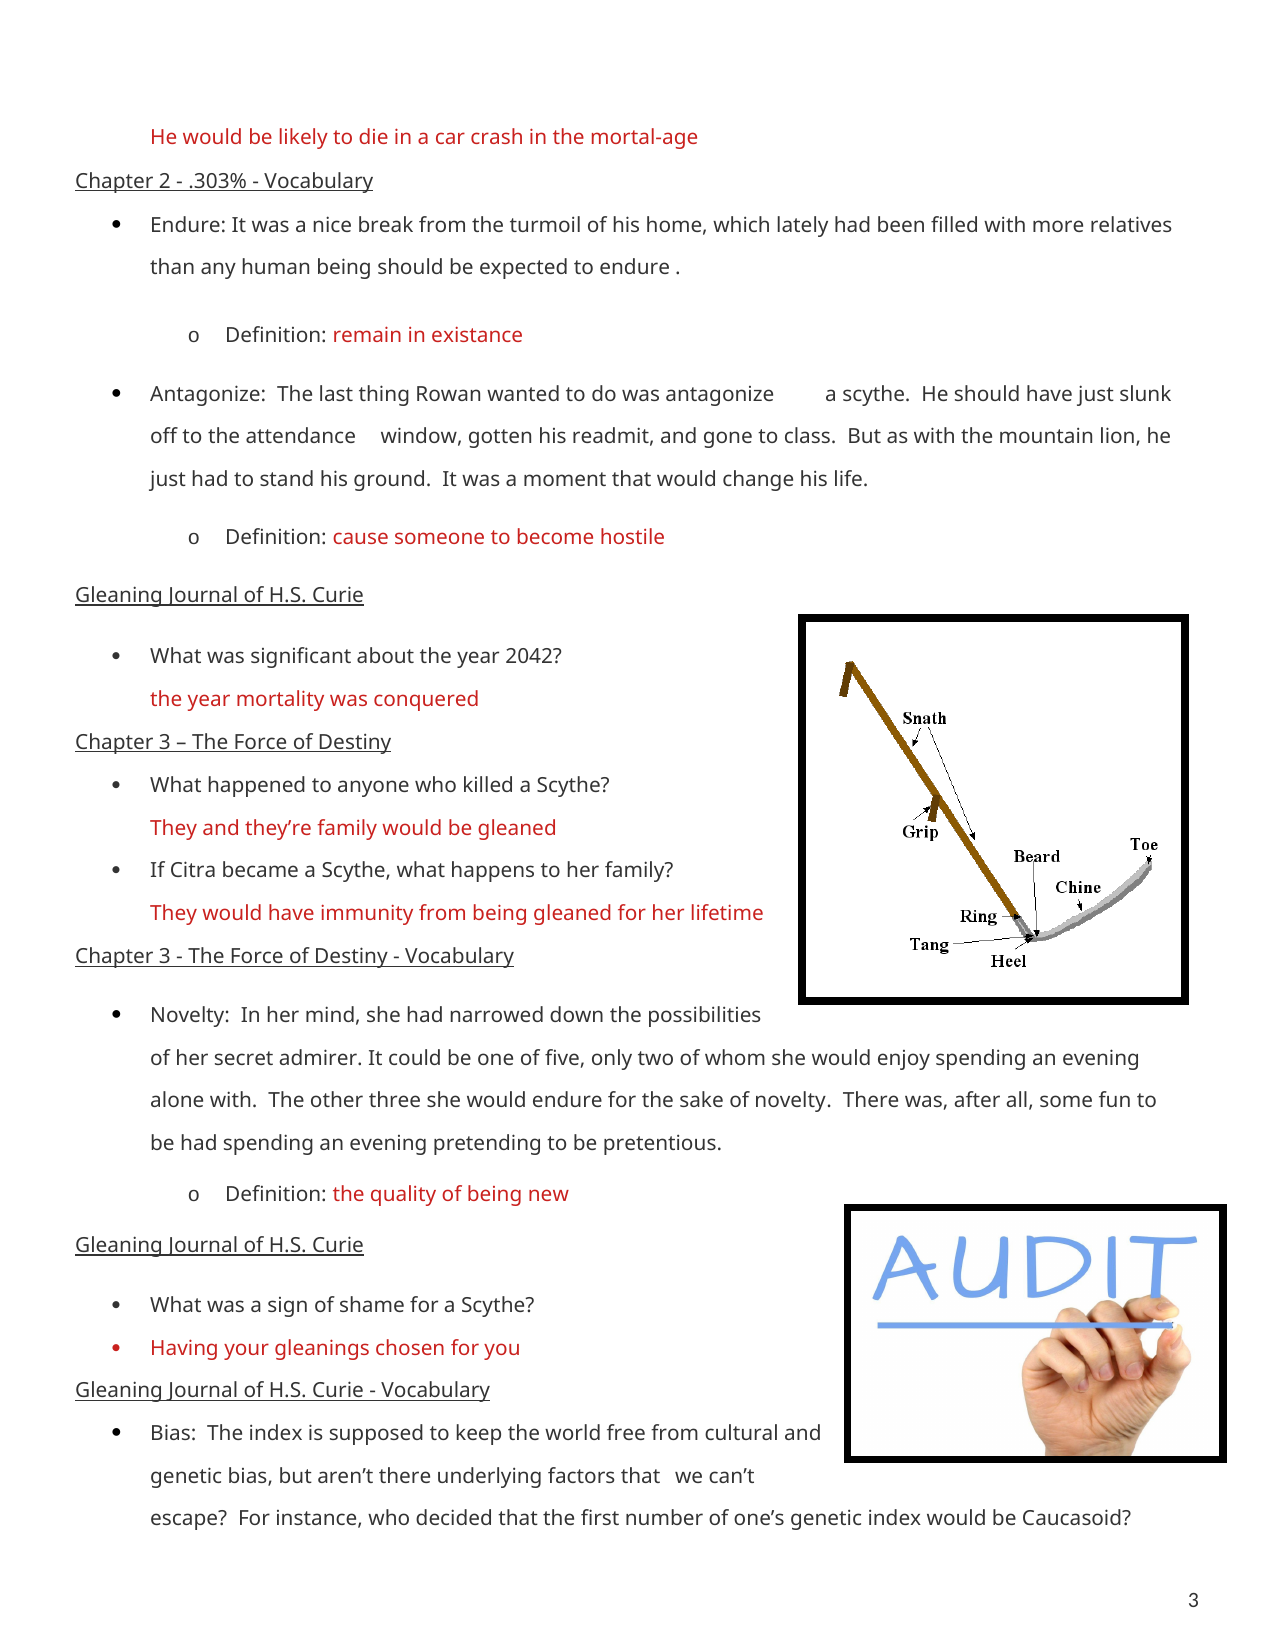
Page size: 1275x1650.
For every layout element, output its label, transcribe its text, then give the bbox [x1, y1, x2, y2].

text Gleaning Journal of H.S. Curie [75, 1230, 844, 1258]
list If Citra became a Scythe, what happens to her family? [112, 856, 798, 884]
text Gleaning Journal of H.S. Curie - Vocabulary [75, 1376, 844, 1404]
list Endure: It was a nice break from the turmoil of his home, which lately had been filled with more relatives than any human being should be expected to endure​ . ​ [112, 210, 1199, 281]
list Bias: The index is supposed to keep the world free from cultural and genetic bias​, but aren’t there underlying factors that​ we can’t escape? For instance, who decided that the first number of one’s genetic index would be Caucasoid? [112, 1418, 1199, 1532]
list They and they’re family would be gleaned [112, 813, 798, 841]
list What happened to anyone who killed a Scythe? [112, 770, 798, 798]
picture [851, 1211, 1219, 1456]
list Definition: the quality of being new [187, 1179, 1186, 1207]
list the year mortality was conquered [112, 684, 798, 712]
list Antagonize: The last thing Rowan wanted to do was antagonize ​ a scythe. He should have just slunk off to the attendance​ window, gotten his readmit, and gone to class. But as with the mountain lion, he just had to stand his ground. It was a moment that would change his life. [112, 379, 1199, 492]
text Chapter 3 – The Force of Destiny [75, 727, 798, 755]
list He would be likely to die in a car crash in the mortal-age [112, 122, 1199, 150]
picture [806, 622, 1182, 998]
list What was significant about the year 2042? [112, 641, 798, 669]
list Novelty: In her mind, she had narrowed down the possibilities of her secret admirer. It could be one of five, only two of whom she would enjoy spending an evening alone with. The other three she would endure for the sake of novelty​. ​ There was, after all, some fun to be had spending an evening pretending to be pretentious. [112, 1000, 1186, 1157]
text Gleaning Journal of H.S. Curie [75, 580, 1116, 609]
list Definition: remain in existance [187, 320, 1199, 349]
text Chapter 3 - The Force of Destiny - Vocabulary [75, 941, 798, 970]
text Chapter 2 - .303% - Vocabulary [75, 166, 1199, 194]
list What was a sign of shame for a Scythe? [112, 1290, 844, 1319]
list Definition: cause someone to become hostile [187, 522, 1199, 550]
list Having your gleanings chosen for you [112, 1333, 844, 1361]
list They would have immunity from being gleaned for her lifetime [112, 898, 798, 927]
